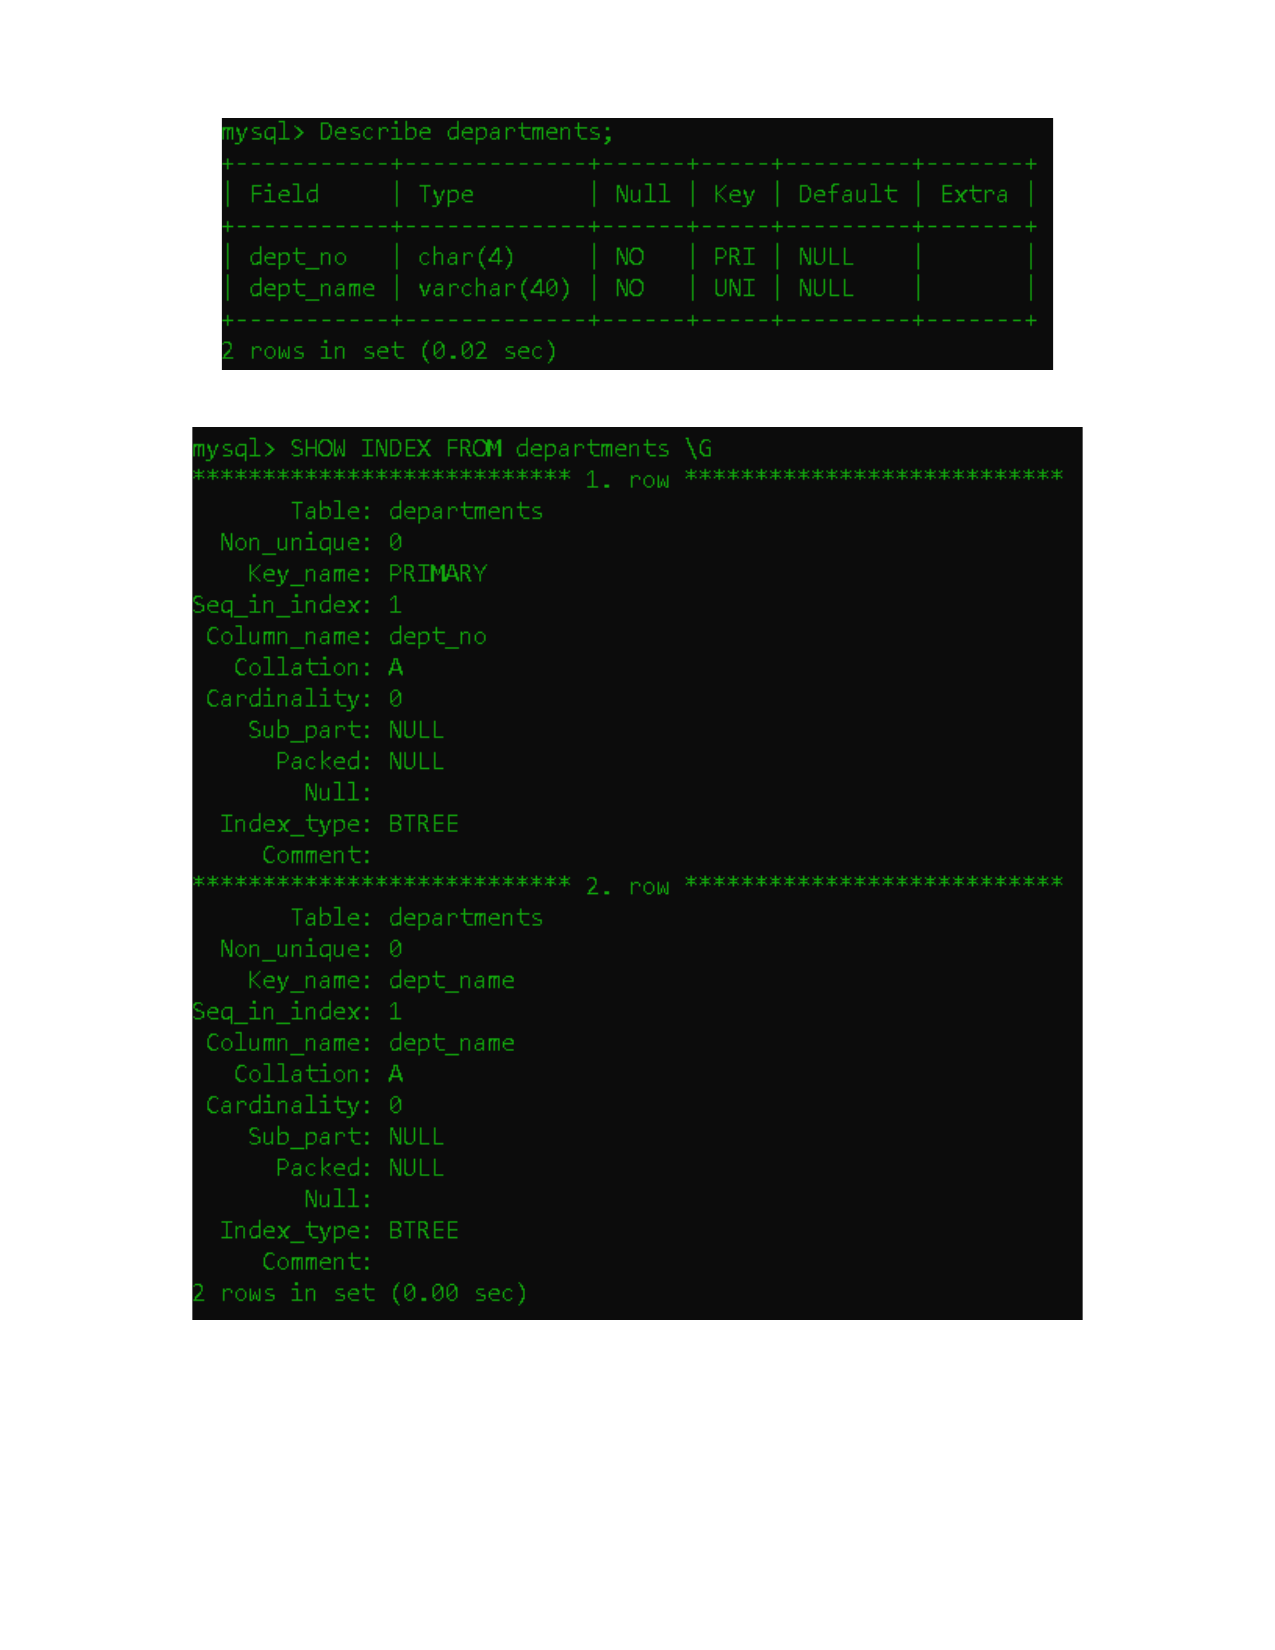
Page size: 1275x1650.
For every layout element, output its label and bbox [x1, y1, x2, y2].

picture [221, 118, 1054, 370]
picture [192, 427, 1083, 1320]
